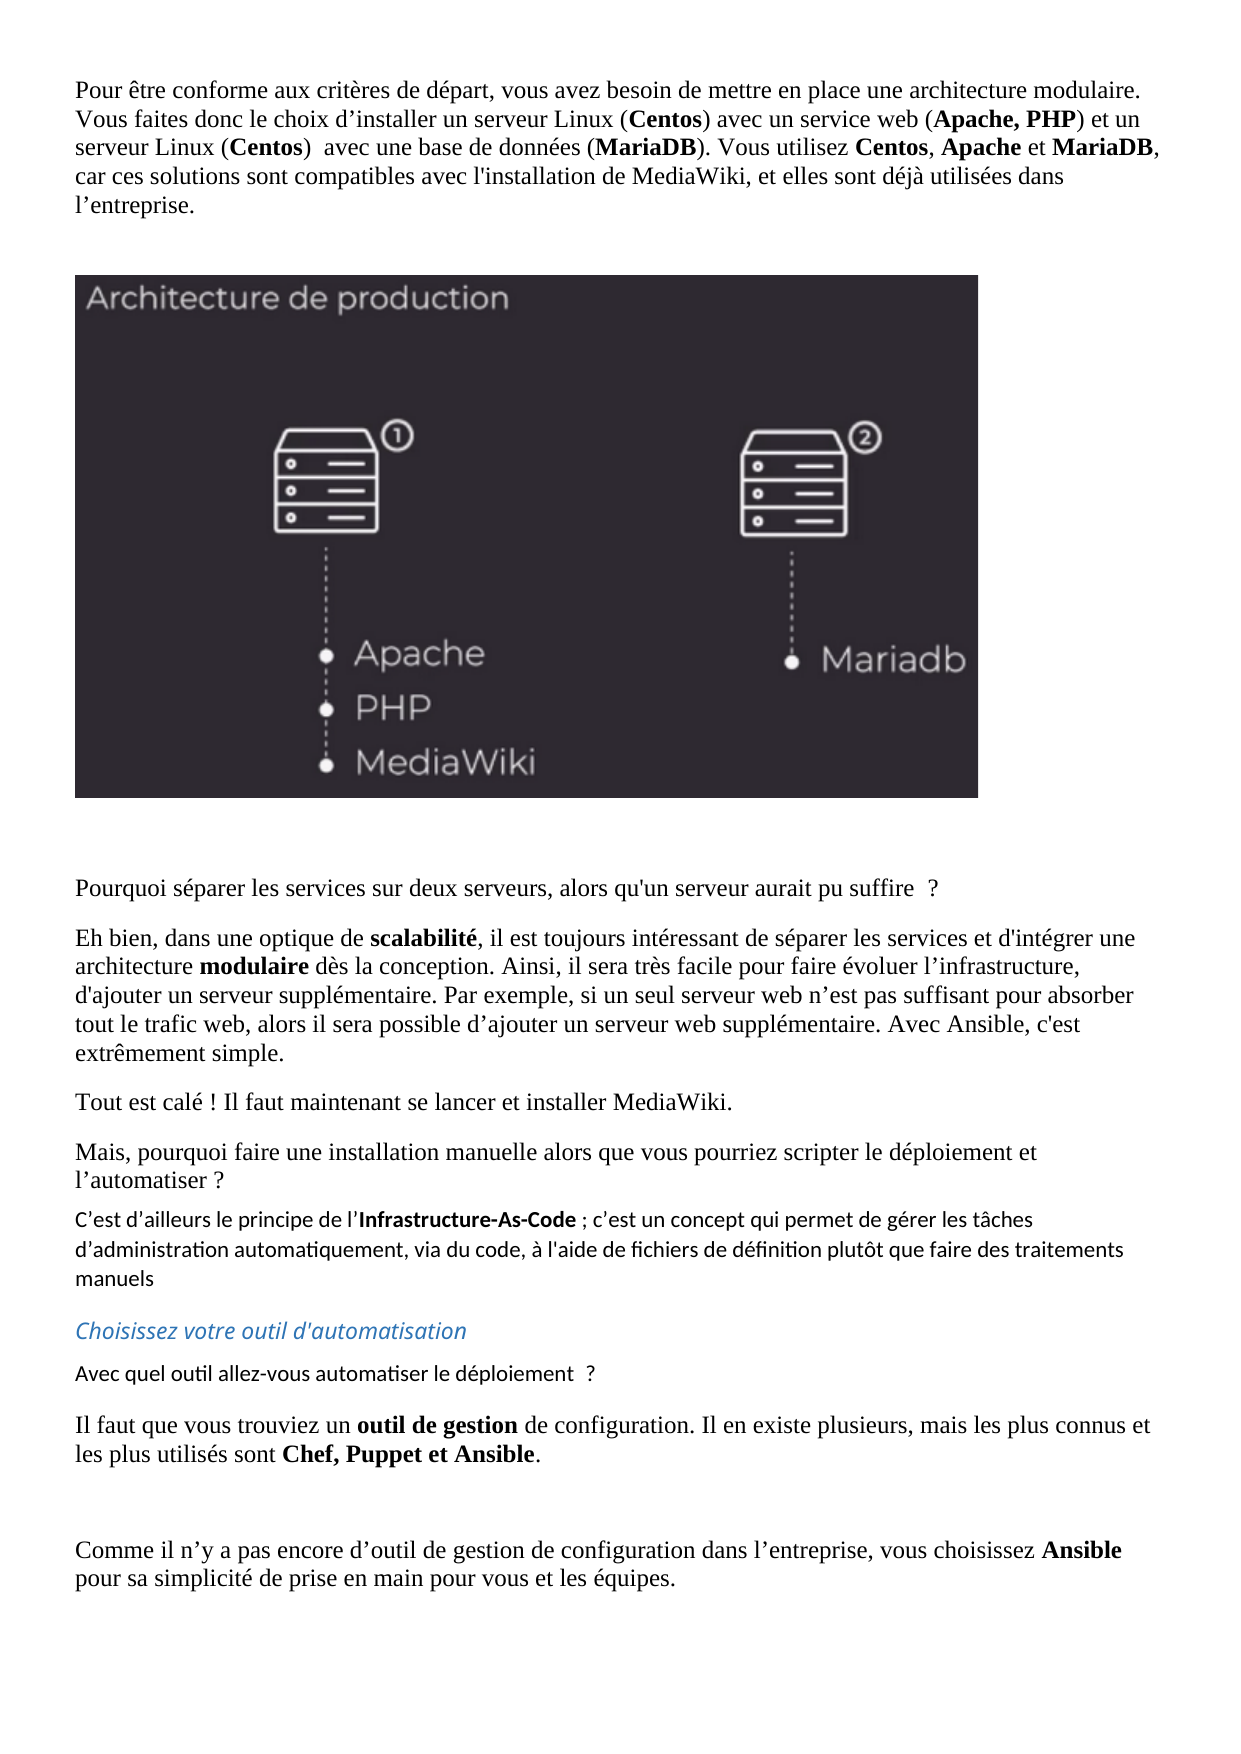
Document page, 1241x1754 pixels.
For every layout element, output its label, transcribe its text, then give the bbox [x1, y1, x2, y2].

subtitle Choisissez votre outil d'automatisation [75, 1315, 1165, 1347]
text C’est d’ailleurs le principe de l’Infrastructure-As-Code ; c’est un concept qui permet de gérer les tâches d’administration automatiquement, via du code, à l'aide de fichiers de définition plutôt que faire des traitements manuels [75, 1205, 1165, 1293]
text Comme il n’y a pas encore d’outil de gestion de configuration dans l’entreprise, vous choisissez Ansible pour sa simplicité de prise en main pour vous et les équipes. [75, 1535, 1165, 1592]
text Pourquoi séparer les services sur deux serveurs, alors qu'un serveur aurait pu suffire ? [75, 873, 1165, 902]
text Eh bien, dans une optique de scalabilité, il est toujours intéressant de séparer les services et d'intégrer une architecture modulaire dès la conception. Ainsi, il sera très facile pour faire évoluer l’infrastructure, d'ajouter un serveur supplémentaire. Par exemple, si un seul serveur web n’est pas suffisant pour absorber tout le trafic web, alors il sera possible d’ajouter un serveur web supplémentaire. Avec Ansible, c'est extrêmement simple. [75, 923, 1165, 1066]
text Avec quel outil allez-vous automatiser le déploiement ? [75, 1359, 1165, 1387]
text Pour être conforme aux critères de départ, vous avez besoin de mettre en place une architecture modulaire. Vous faites donc le choix d’installer un serveur Linux (Centos) avec un service web (Apache, PHP) et un serveur Linux (Centos) avec une base de données (MariaDB). Vous utilisez Centos, Apache et MariaDB, car ces solutions sont compatibles avec l'installation de MediaWiki, et elles sont déjà utilisées dans l’entreprise. [75, 75, 1165, 219]
text Il faut que vous trouviez un outil de gestion de configuration. Il en existe plusieurs, mais les plus connus et les plus utilisés sont Chef, Puppet et Ansible. [75, 1410, 1165, 1467]
text Mais, pourquoi faire une installation manuelle alors que vous pourriez scripter le déploiement et l’automatiser ? [75, 1137, 1165, 1194]
text Tout est calé ! Il faut maintenant se lancer et installer MediaWiki. [75, 1087, 1165, 1116]
